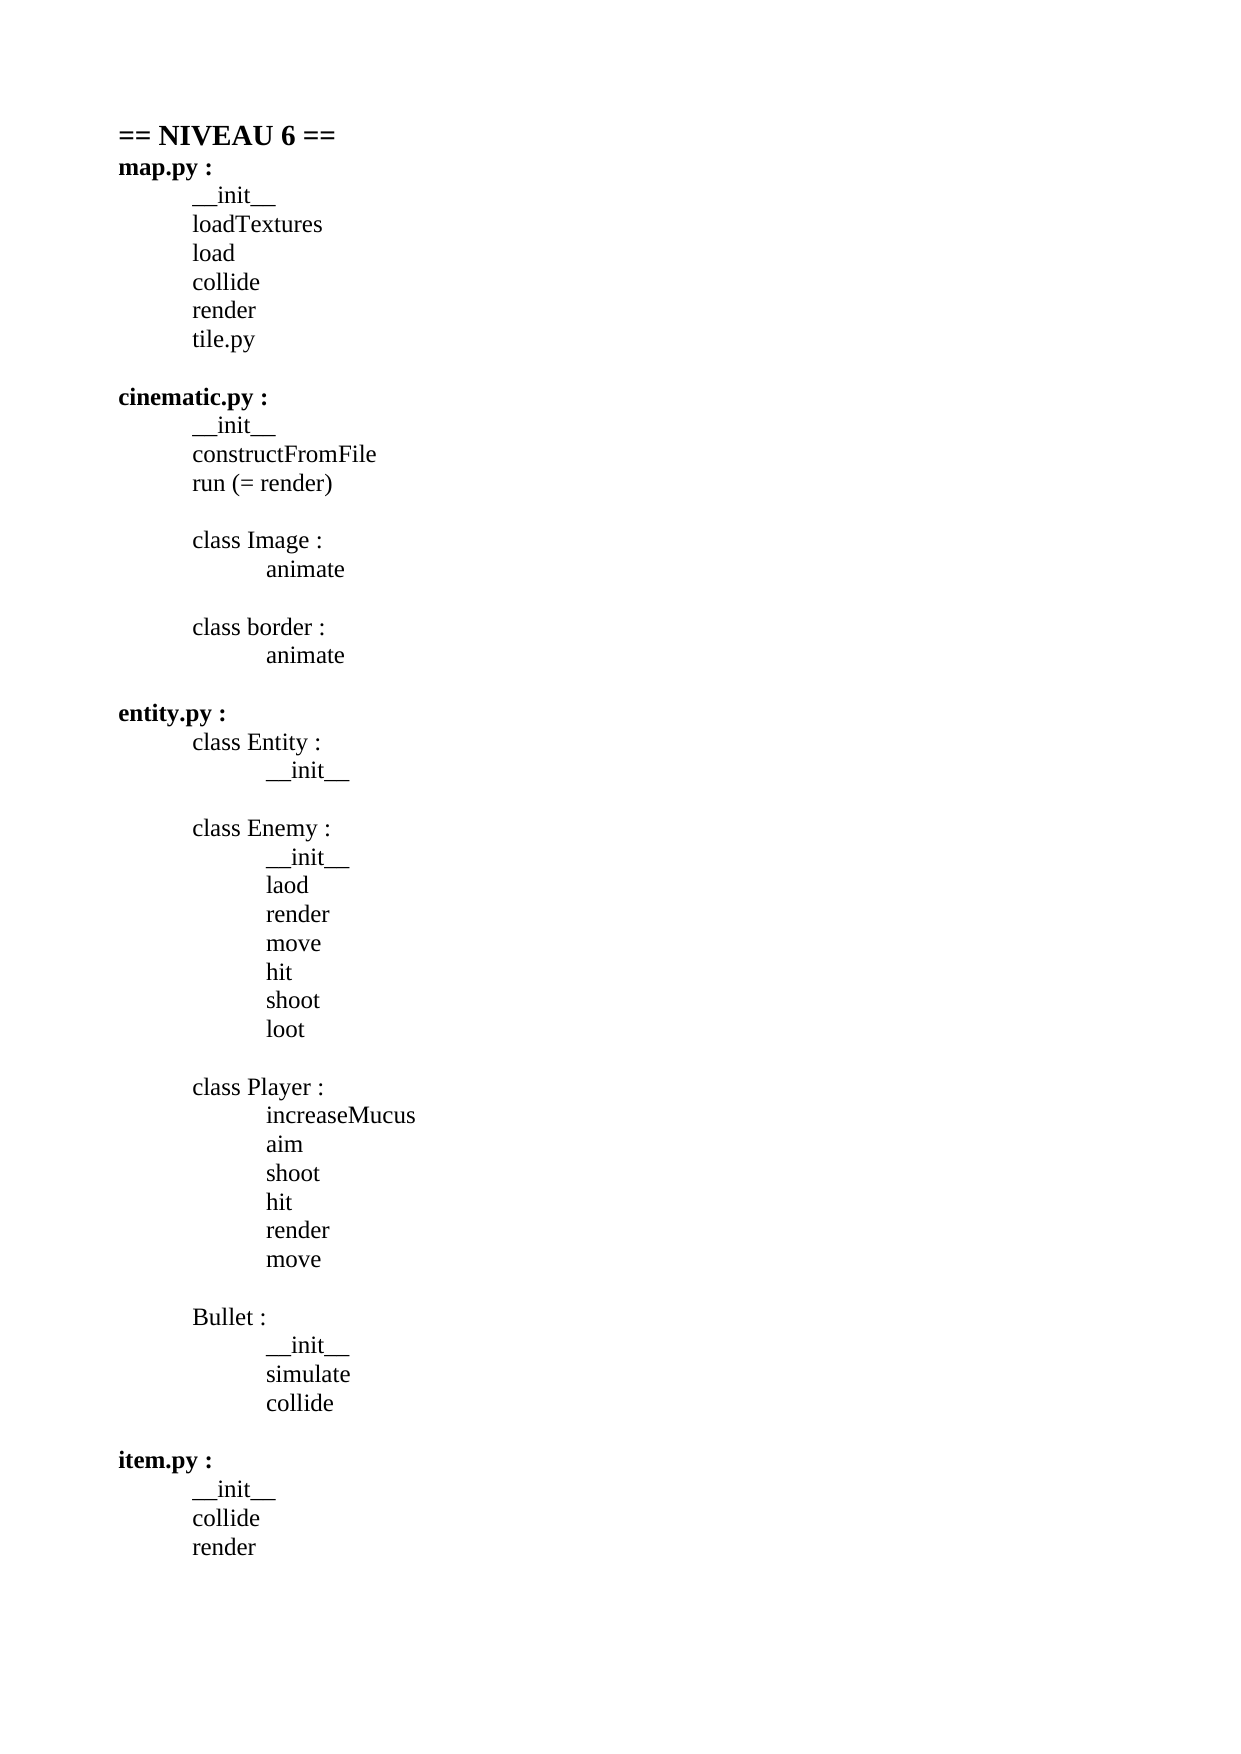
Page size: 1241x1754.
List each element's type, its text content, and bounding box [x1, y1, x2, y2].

text __init__ [118, 1474, 1122, 1503]
text loot [118, 1014, 1122, 1043]
text load [118, 238, 1122, 267]
text __init__ [118, 842, 1122, 870]
text class border : [118, 612, 1122, 640]
text class Enemy : [118, 813, 1122, 842]
text constructFromFile [118, 439, 1122, 468]
text loadTextures [118, 209, 1122, 238]
text __init__ [118, 410, 1122, 439]
text hit [118, 957, 1122, 985]
text render [118, 295, 1122, 324]
text map.py : [118, 152, 1122, 180]
text class Image : [118, 525, 1122, 554]
text __init__ [118, 180, 1122, 209]
text class Entity : [118, 727, 1122, 755]
text animate [118, 554, 1122, 583]
text aim [118, 1129, 1122, 1158]
text cinematic.py : [118, 382, 1122, 410]
text __init__ [118, 1330, 1122, 1359]
text render [118, 1532, 1122, 1560]
text collide [118, 1388, 1122, 1417]
text laod [118, 870, 1122, 899]
text == NIVEAU 6 == [118, 118, 1122, 152]
text Bullet : [118, 1302, 1122, 1330]
text simulate [118, 1359, 1122, 1388]
text collide [118, 267, 1122, 295]
text shoot [118, 1158, 1122, 1187]
text move [118, 1244, 1122, 1273]
text collide [118, 1503, 1122, 1532]
text tile.py [118, 324, 1122, 353]
text item.py : [118, 1445, 1122, 1474]
text __init__ [118, 755, 1122, 784]
text class Player : [118, 1072, 1122, 1100]
text animate [118, 640, 1122, 669]
text shoot [118, 985, 1122, 1014]
text increaseMucus [118, 1100, 1122, 1129]
text entity.py : [118, 698, 1122, 727]
text run (= render) [118, 468, 1122, 497]
text render [118, 1215, 1122, 1244]
text hit [118, 1187, 1122, 1215]
text move [118, 928, 1122, 957]
text render [118, 899, 1122, 928]
